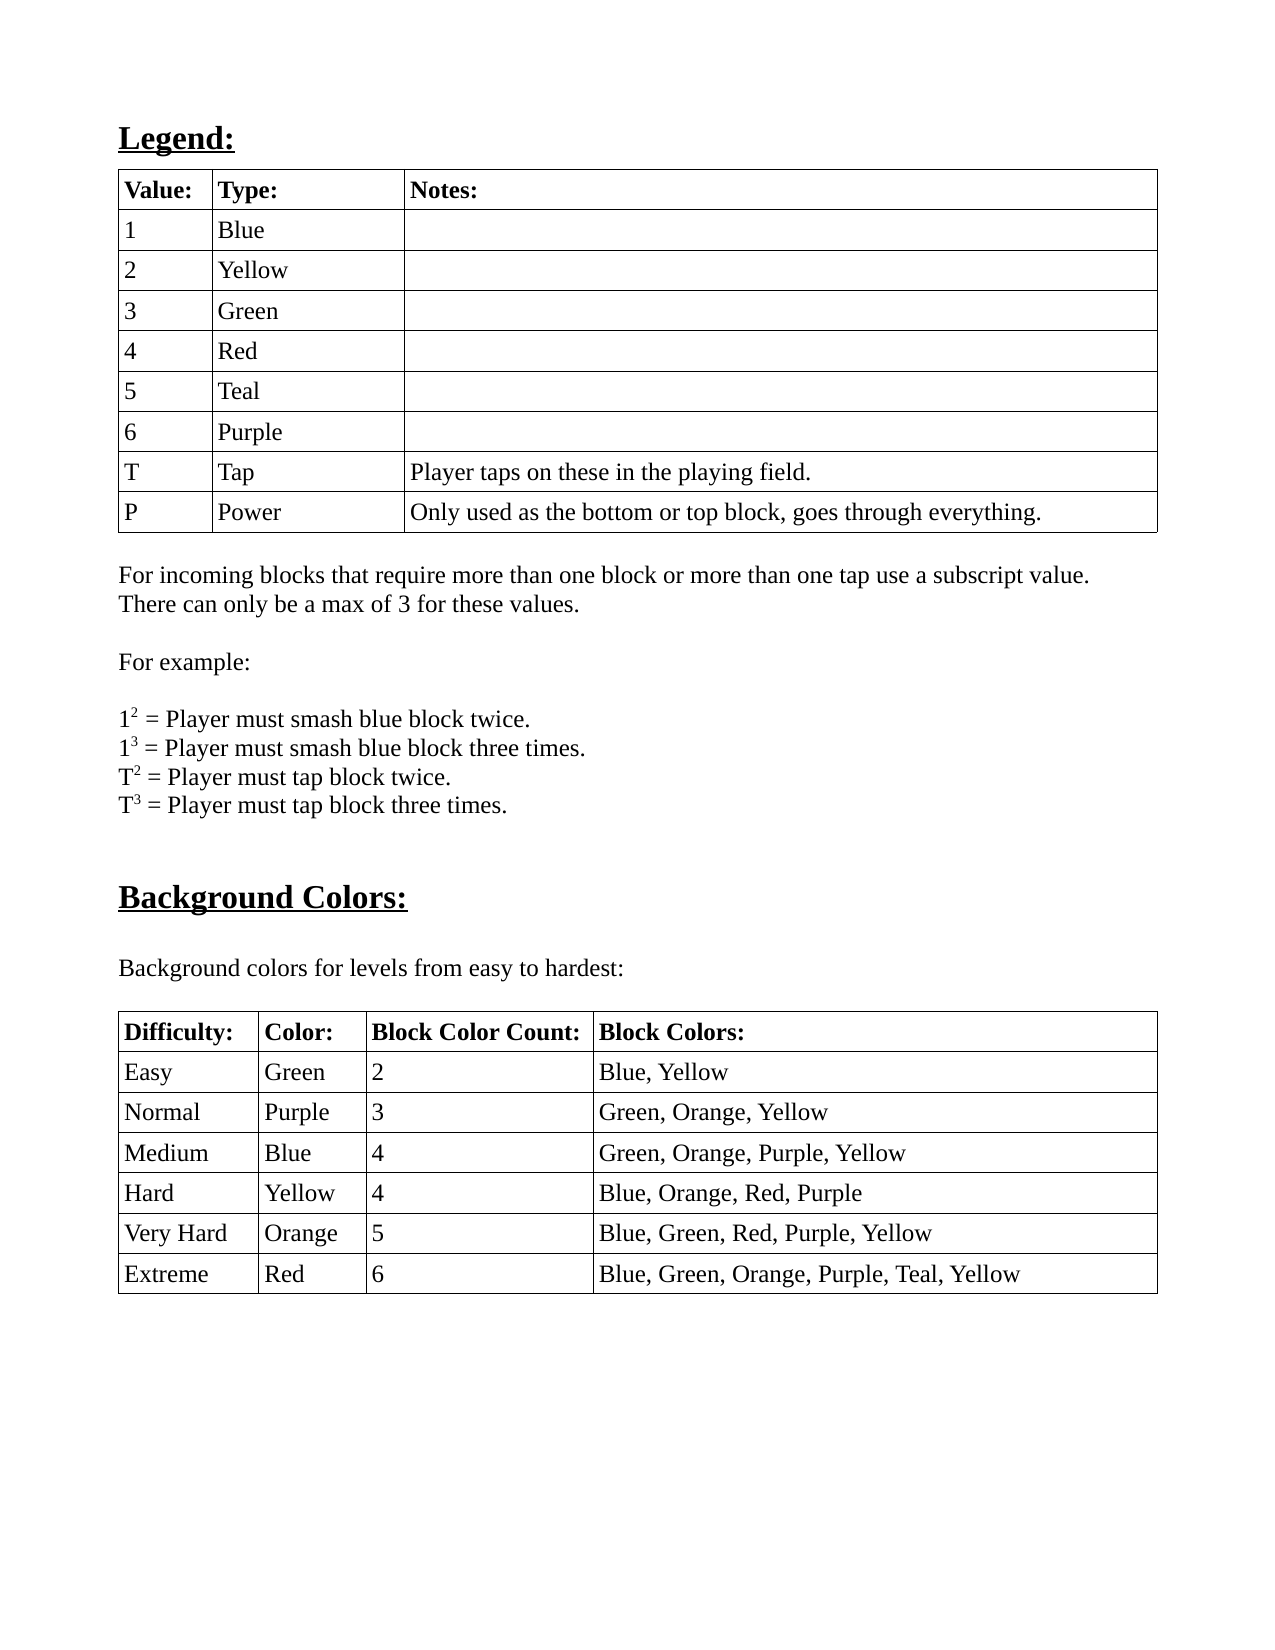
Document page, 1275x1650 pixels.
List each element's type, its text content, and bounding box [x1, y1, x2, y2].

text T3 = Player must tap block three times. [118, 791, 1157, 819]
table_cell Teal [213, 372, 404, 411]
table_header Value: [119, 170, 212, 209]
text For incoming blocks that require more than one block or more than one tap use a subscript value. There can only be a max of 3 for these values. [118, 561, 1157, 618]
table_cell 4 [367, 1173, 593, 1213]
table_cell 5 [367, 1214, 593, 1253]
table_cell 6 [119, 412, 212, 451]
table_cell Green, Orange, Yellow [594, 1093, 1157, 1132]
table_cell 3 [119, 291, 212, 330]
table_cell Extreme [119, 1254, 258, 1293]
table_cell Green [259, 1052, 366, 1092]
table_cell Blue, Green, Red, Purple, Yellow [594, 1214, 1157, 1253]
table_cell Orange [259, 1214, 366, 1253]
table_cell Red [259, 1254, 366, 1293]
table_cell 4 [367, 1133, 593, 1172]
table_cell P [119, 492, 212, 532]
table_cell Purple [259, 1093, 366, 1132]
table_cell Tap [213, 452, 404, 491]
table_cell 6 [367, 1254, 593, 1293]
table_header Block Colors: [594, 1012, 1157, 1051]
table_cell T [119, 452, 212, 491]
text 13 = Player must smash blue block three times. [118, 733, 1157, 762]
table_cell Power [213, 492, 404, 532]
table_cell Normal [119, 1093, 258, 1132]
table_header Type: [213, 170, 404, 209]
text Background Colors: [118, 877, 1157, 915]
table_cell Yellow [213, 251, 404, 290]
table_cell Blue [213, 210, 404, 249]
text For example: [118, 647, 1157, 676]
table_cell Blue, Orange, Red, Purple [594, 1173, 1157, 1213]
table_cell Blue [259, 1133, 366, 1172]
table_cell [405, 412, 1157, 451]
table_header Block Color Count: [367, 1012, 593, 1051]
table_cell Only used as the bottom or top block, goes through everything. [405, 492, 1157, 532]
table_cell 4 [119, 331, 212, 371]
table_cell Yellow [259, 1173, 366, 1213]
table_cell Hard [119, 1173, 258, 1213]
table_cell Player taps on these in the playing field. [405, 452, 1157, 491]
table_header Difficulty: [119, 1012, 258, 1051]
table_cell 3 [367, 1093, 593, 1132]
table_header Notes: [405, 170, 1157, 209]
table_cell 5 [119, 372, 212, 411]
table_cell [405, 210, 1157, 249]
table_cell Blue, Green, Orange, Purple, Teal, Yellow [594, 1254, 1157, 1293]
table_cell [405, 251, 1157, 290]
table_cell Green, Orange, Purple, Yellow [594, 1133, 1157, 1172]
table_cell 2 [119, 251, 212, 290]
table_cell 2 [367, 1052, 593, 1092]
table_cell Very Hard [119, 1214, 258, 1253]
table_cell [405, 372, 1157, 411]
table_cell [405, 331, 1157, 371]
table_cell [405, 291, 1157, 330]
table_cell 1 [119, 210, 212, 249]
table_cell Purple [213, 412, 404, 451]
text T2 = Player must tap block twice. [118, 762, 1157, 791]
text Background colors for levels from easy to hardest: [118, 953, 1157, 982]
table_cell Red [213, 331, 404, 371]
table_cell Medium [119, 1133, 258, 1172]
text 12 = Player must smash blue block twice. [118, 704, 1157, 733]
text Legend: [118, 118, 1157, 156]
table_cell Easy [119, 1052, 258, 1092]
table_cell Blue, Yellow [594, 1052, 1157, 1092]
table_header Color: [259, 1012, 366, 1051]
table_cell Green [213, 291, 404, 330]
